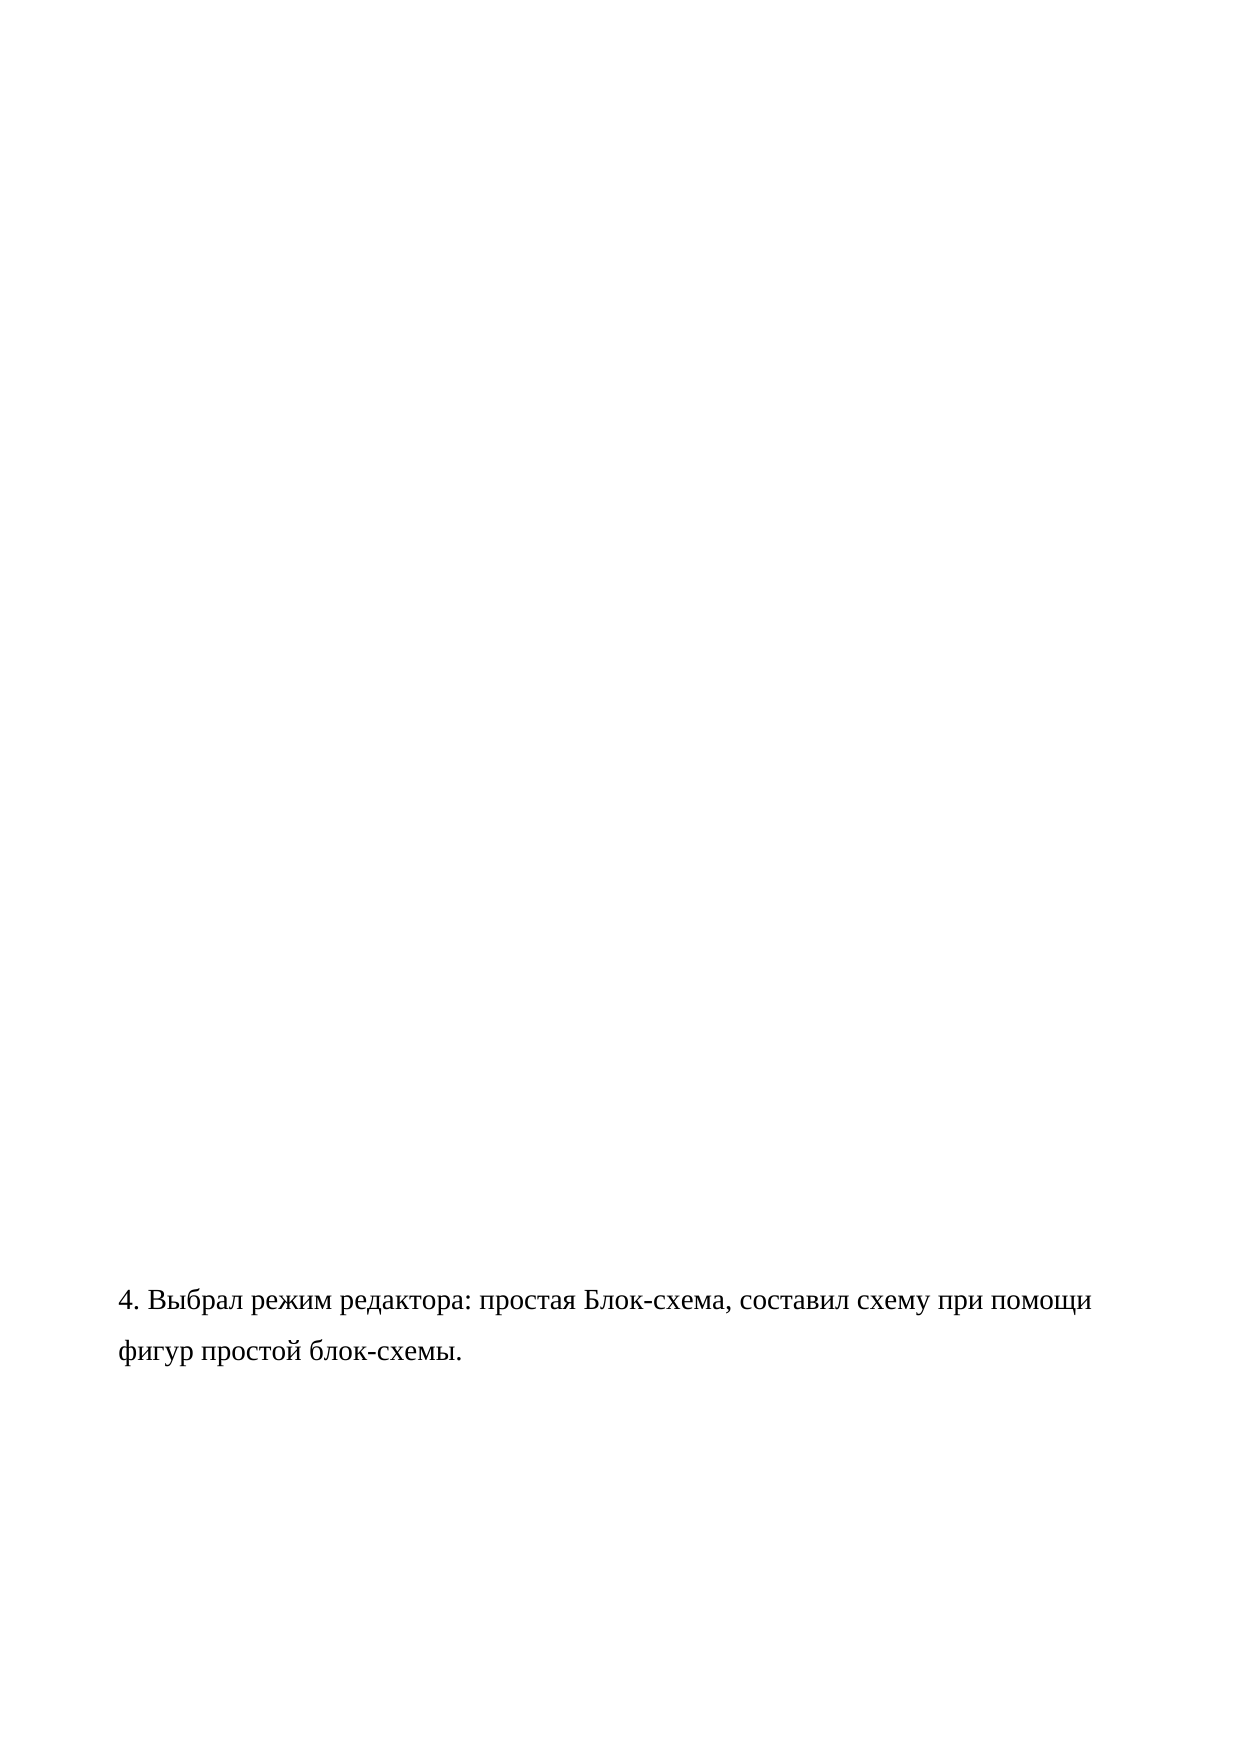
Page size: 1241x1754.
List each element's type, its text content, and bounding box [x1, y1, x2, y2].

text 4. Выбрал режим редактора: простая Блок-схема, составил схему при помощи фигур простой блок-схемы. [118, 1282, 1122, 1366]
